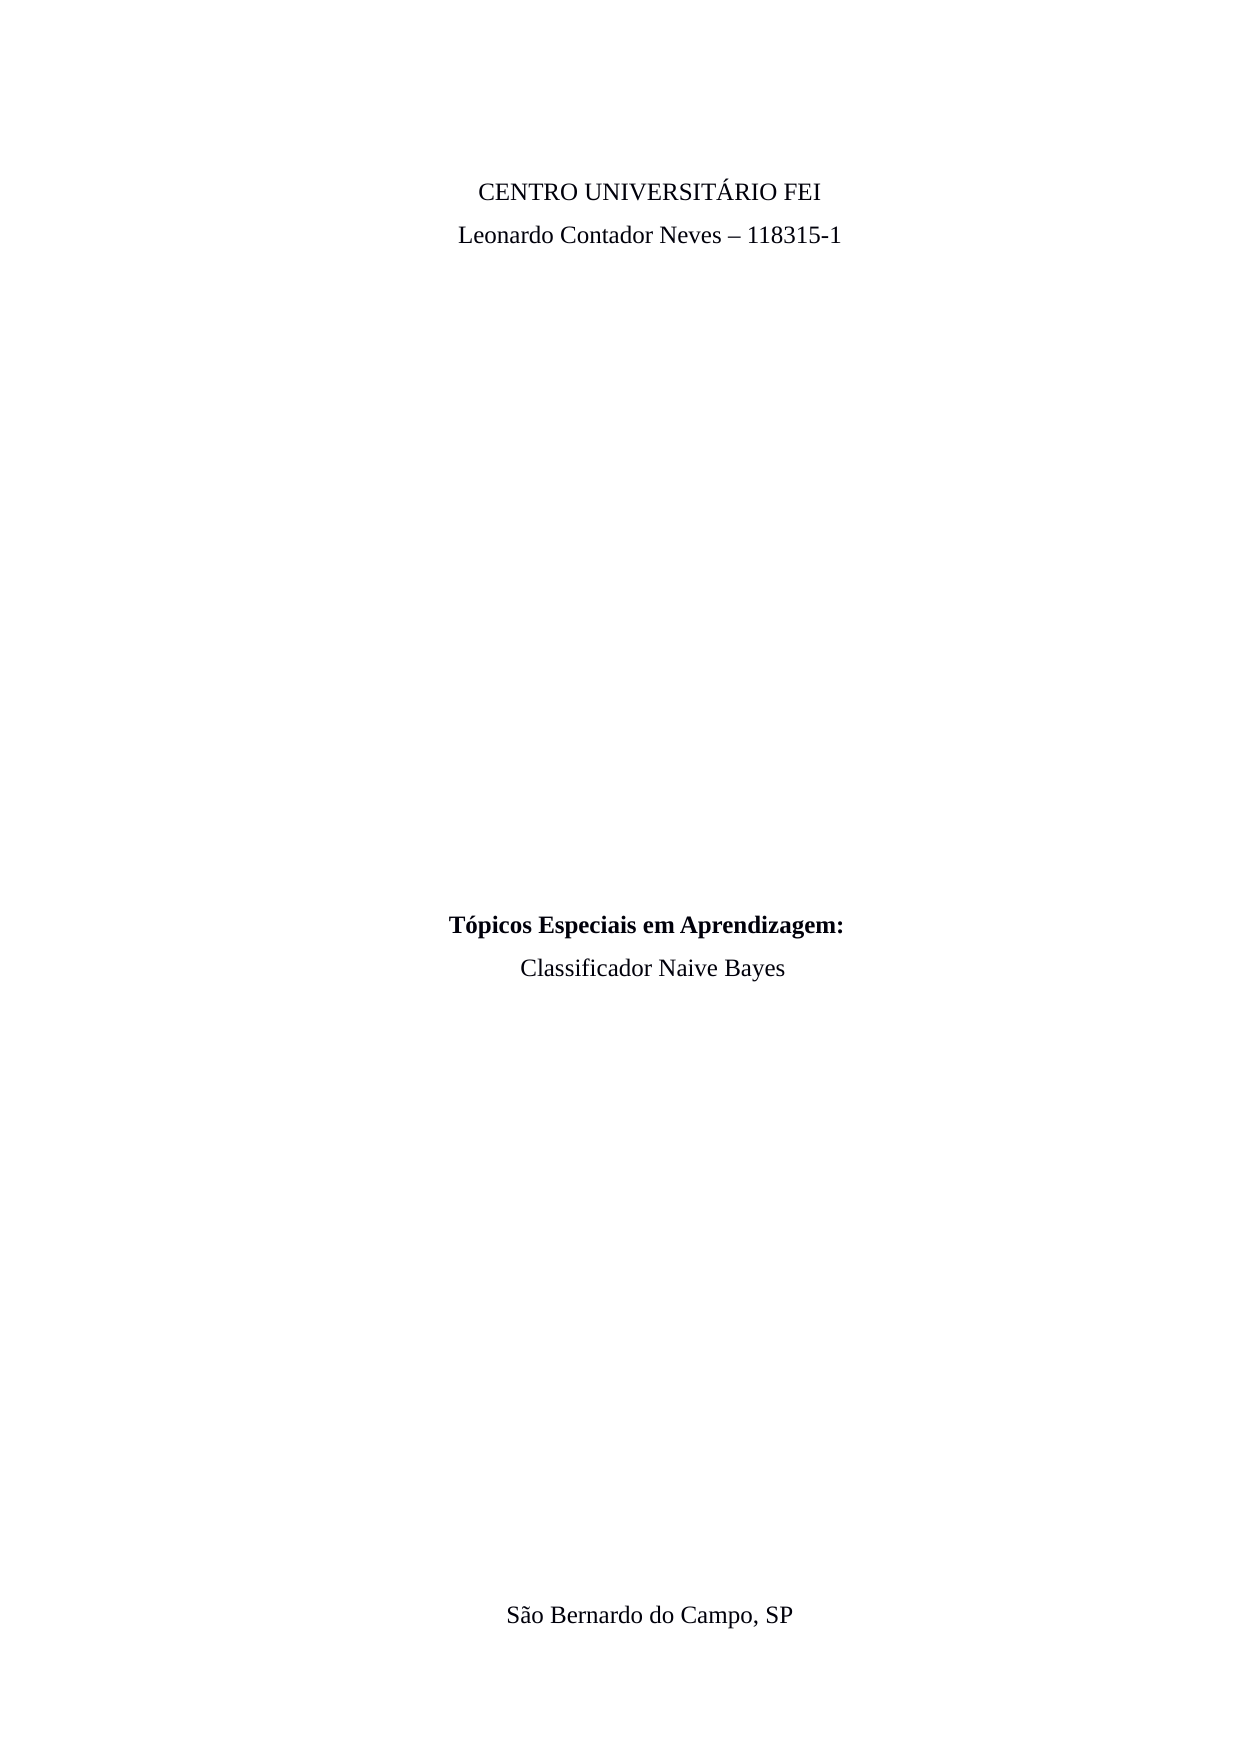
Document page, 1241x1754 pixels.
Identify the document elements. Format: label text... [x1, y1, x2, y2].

text Tópicos Especiais em Aprendizagem: [177, 910, 1122, 939]
text Leonardo Contador Neves – 118315-1 [177, 220, 1122, 249]
text Classificador Naive Bayes [177, 953, 1122, 982]
text CENTRO UNIVERSITÁRIO FEI [177, 177, 1122, 206]
text São Bernardo do Campo, SP [177, 1600, 1122, 1629]
